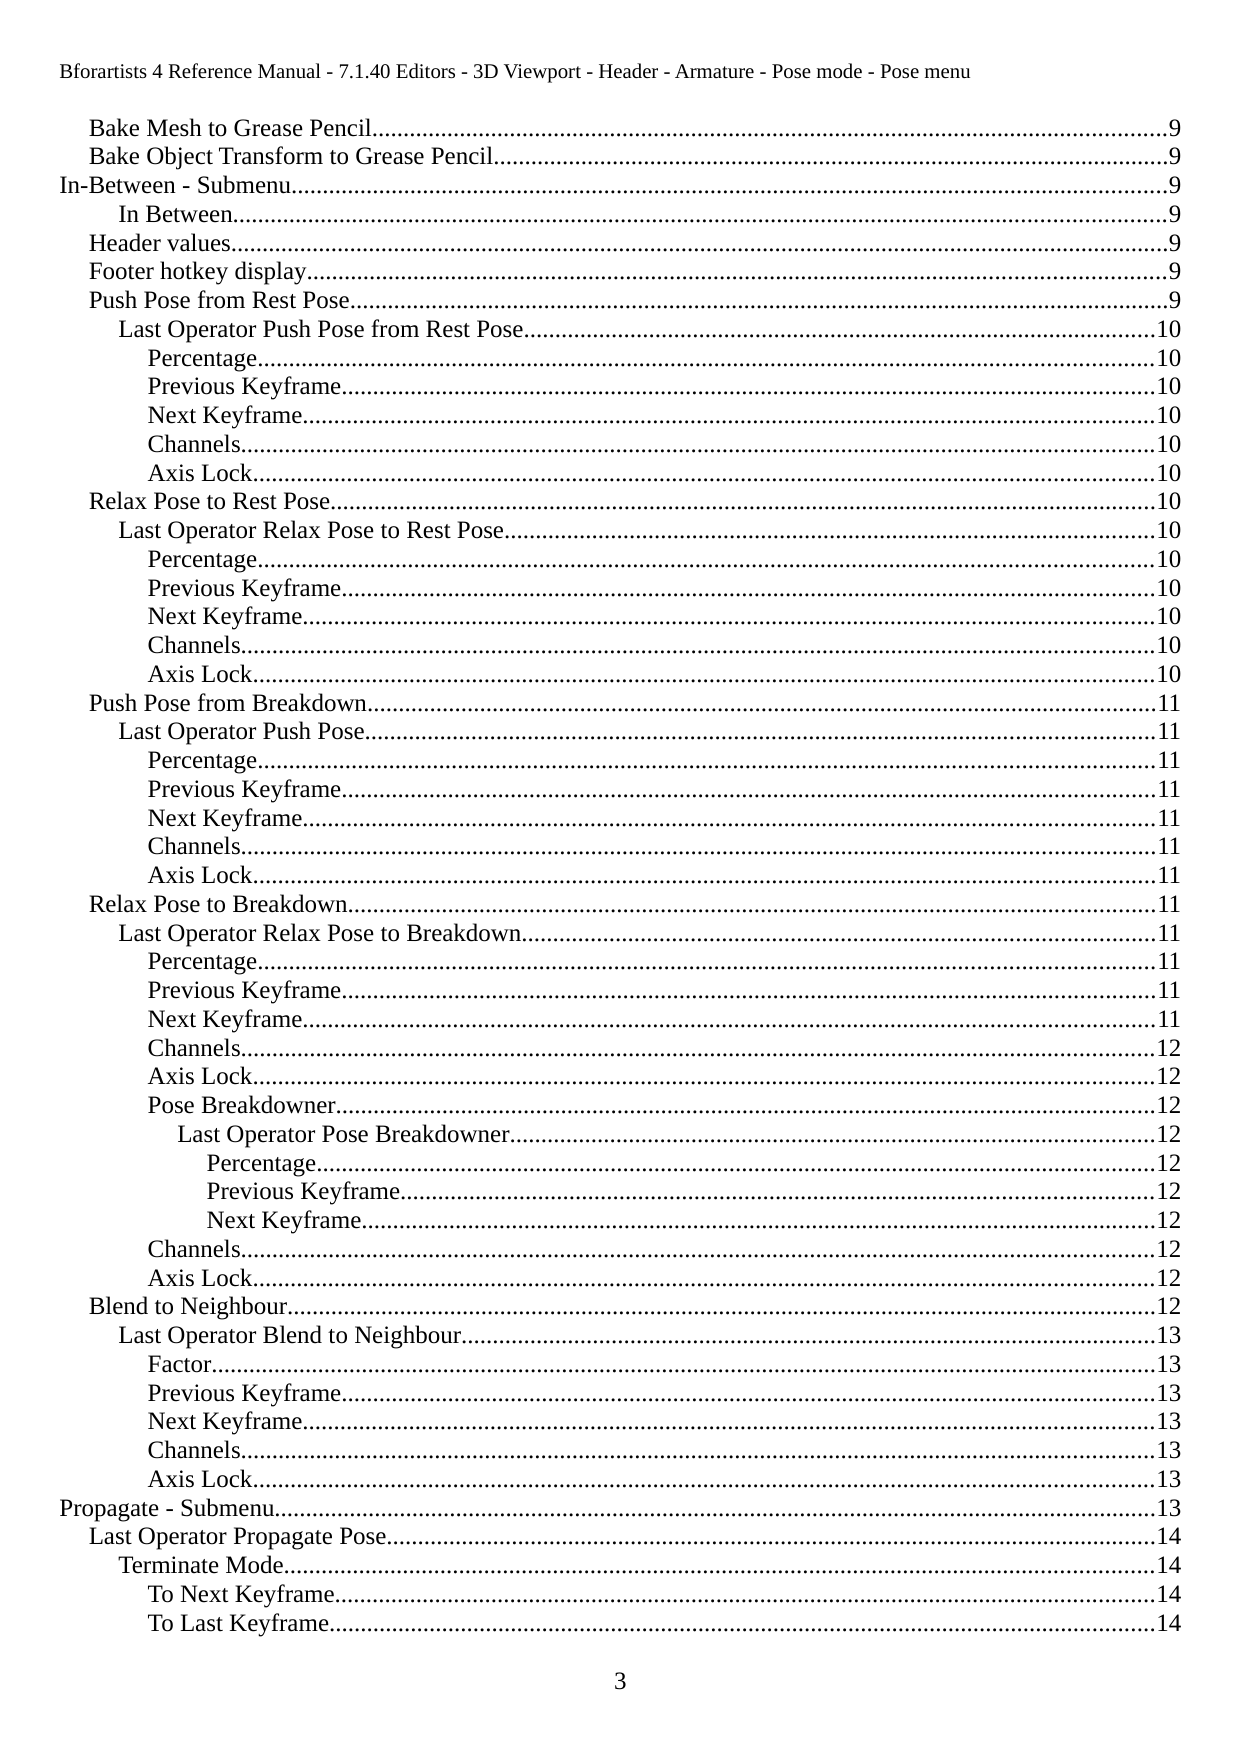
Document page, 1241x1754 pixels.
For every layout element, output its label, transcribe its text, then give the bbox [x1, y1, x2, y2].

text To Next Keyframe 14 [147, 1579, 1181, 1608]
text Next Keyframe 10 [147, 400, 1181, 429]
text Axis Lock 12 [147, 1263, 1181, 1291]
text Pose Breakdowner 12 [147, 1090, 1181, 1119]
text Channels 10 [147, 630, 1181, 659]
text Channels 13 [147, 1435, 1181, 1464]
text Bake Mesh to Grease Pencil 9 [88, 113, 1181, 141]
text Last Operator Propagate Pose 14 [88, 1521, 1181, 1550]
text Previous Keyframe 11 [147, 975, 1181, 1004]
text Last Operator Push Pose 11 [118, 716, 1181, 745]
text Relax Pose to Breakdown 11 [88, 889, 1181, 918]
text Percentage 11 [147, 946, 1181, 975]
text Axis Lock 13 [147, 1464, 1181, 1493]
text Axis Lock 12 [147, 1061, 1181, 1090]
text Next Keyframe 12 [206, 1205, 1181, 1234]
text Next Keyframe 10 [147, 601, 1181, 630]
text Percentage 11 [147, 745, 1181, 774]
text Last Operator Relax Pose to Breakdown 11 [118, 918, 1181, 946]
text Percentage 10 [147, 544, 1181, 573]
text Terminate Mode 14 [118, 1550, 1181, 1579]
text Last Operator Relax Pose to Rest Pose 10 [118, 515, 1181, 544]
text Axis Lock 10 [147, 458, 1181, 486]
text Factor 13 [147, 1349, 1181, 1378]
text Percentage 12 [206, 1148, 1181, 1176]
text Last Operator Pose Breakdowner 12 [177, 1119, 1181, 1148]
text Bake Object Transform to Grease Pencil 9 [88, 141, 1181, 170]
text To Last Keyframe 14 [147, 1608, 1181, 1636]
text Last Operator Blend to Neighbour 13 [118, 1320, 1181, 1349]
text Channels 11 [147, 831, 1181, 860]
text Push Pose from Rest Pose 9 [88, 285, 1181, 314]
text Channels 12 [147, 1234, 1181, 1263]
text In-Between - Submenu 9 [59, 170, 1181, 199]
text Last Operator Push Pose from Rest Pose 10 [118, 314, 1181, 343]
text Footer hotkey display 9 [88, 256, 1181, 285]
text Next Keyframe 11 [147, 803, 1181, 831]
text Previous Keyframe 12 [206, 1176, 1181, 1205]
text Previous Keyframe 13 [147, 1378, 1181, 1406]
text Axis Lock 10 [147, 659, 1181, 688]
text Relax Pose to Rest Pose 10 [88, 486, 1181, 515]
text Blend to Neighbour 12 [88, 1291, 1181, 1320]
text Next Keyframe 11 [147, 1004, 1181, 1033]
text Push Pose from Breakdown 11 [88, 688, 1181, 716]
text Channels 10 [147, 429, 1181, 458]
text Previous Keyframe 10 [147, 573, 1181, 601]
text Channels 12 [147, 1033, 1181, 1061]
text Next Keyframe 13 [147, 1406, 1181, 1435]
text Propagate - Submenu 13 [59, 1493, 1181, 1521]
text Previous Keyframe 11 [147, 774, 1181, 803]
text Axis Lock 11 [147, 860, 1181, 889]
text Previous Keyframe 10 [147, 371, 1181, 400]
text In Between 9 [118, 199, 1181, 228]
text Header values 9 [88, 228, 1181, 256]
text Percentage 10 [147, 343, 1181, 371]
